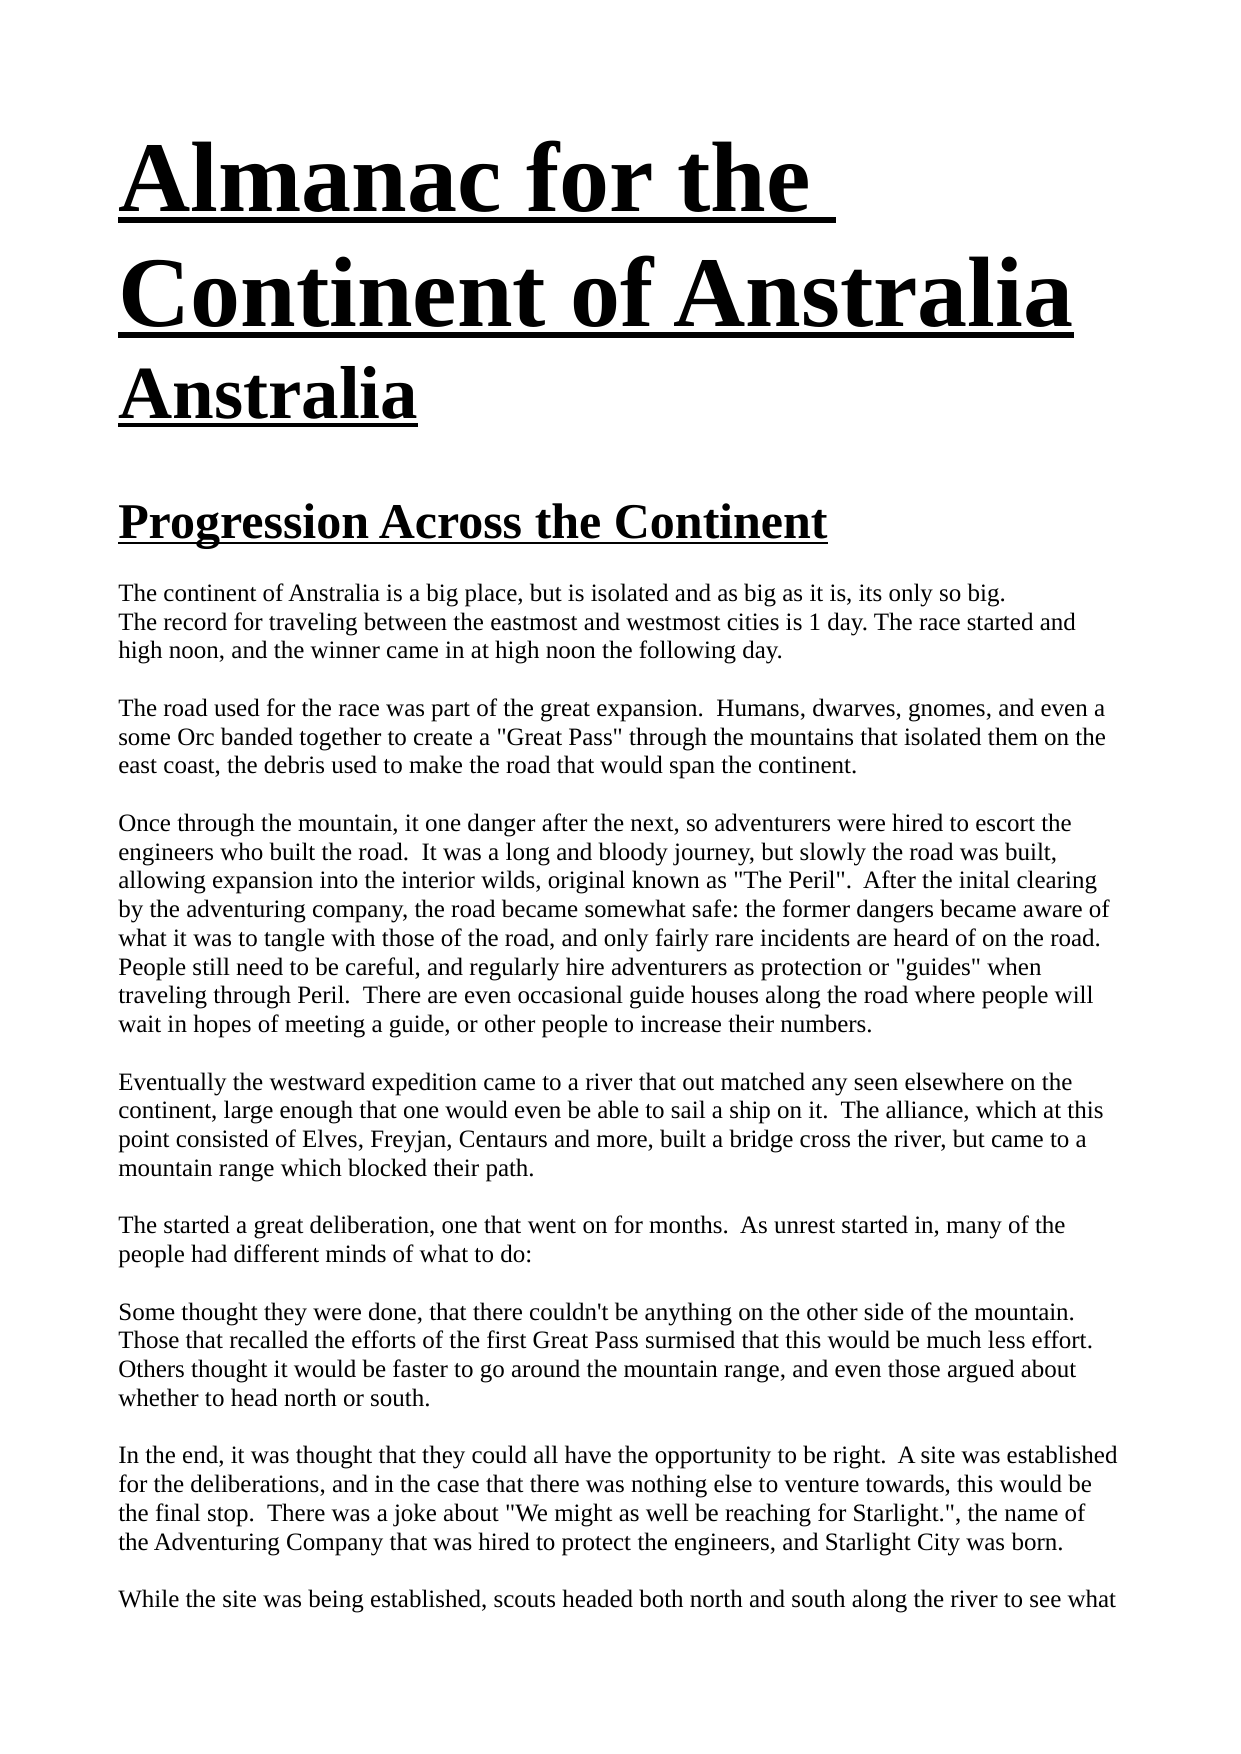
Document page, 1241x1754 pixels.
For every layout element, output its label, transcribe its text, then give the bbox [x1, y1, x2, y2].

text The road used for the race was part of the great expansion. Humans, dwarves, gnomes, and even a some Orc banded together to create a "Great Pass" through the mountains that isolated them on the east coast, the debris used to make the road that would span the continent. Once through the mountain, it one danger after the next, so adventurers were hired to escort the engineers who built the road. It was a long and bloody journey, but slowly the road was built, allowing expansion into the interior wilds, original known as "The Peril". After the inital clearing by the adventuring company, the road became somewhat safe: the former dangers became aware of what it was to tangle with those of the road, and only fairly rare incidents are heard of on the road. People still need to be careful, and regularly hire adventurers as protection or "guides" when traveling through Peril. There are even occasional guide houses along the road where people will wait in hopes of meeting a guide, or other people to increase their numbers. Eventually the westward expedition came to a river that out matched any seen elsewhere on the continent, large enough that one would even be able to sail a ship on it. The alliance, which at this point consisted of Elves, Freyjan, Centaurs and more, built a bridge cross the river, but came to a mountain range which blocked their path. The started a great deliberation, one that went on for months. As unrest started in, many of the people had different minds of what to do: Some thought they were done, that there couldn't be anything on the other side of the mountain. Those that recalled the efforts of the first Great Pass surmised that this would be much less effort. Others thought it would be faster to go around the mountain range, and even those argued about whether to head north or south. In the end, it was thought that they could all have the opportunity to be right. A site was established for the deliberations, and in the case that there was nothing else to venture towards, this would be the final stop. There was a joke about "We might as well be reaching for Starlight.", the name of the Adventuring Company that was hired to protect the engineers, and Starlight City was born. While the site was being established, scouts headed both north and south along the river to see what [118, 693, 1122, 1613]
text Anstralia [118, 348, 1122, 434]
text The continent of Anstralia is a big place, but is isolated and as big as it is, its only so big. [118, 578, 1122, 607]
text The record for traveling between the eastmost and westmost cities is 1 day. The race started and high noon, and the winner came in at high noon the following day. [118, 607, 1122, 664]
text Almanac for the Continent of Anstralia [118, 118, 1122, 348]
text Progression Across the Continent [118, 492, 1122, 549]
